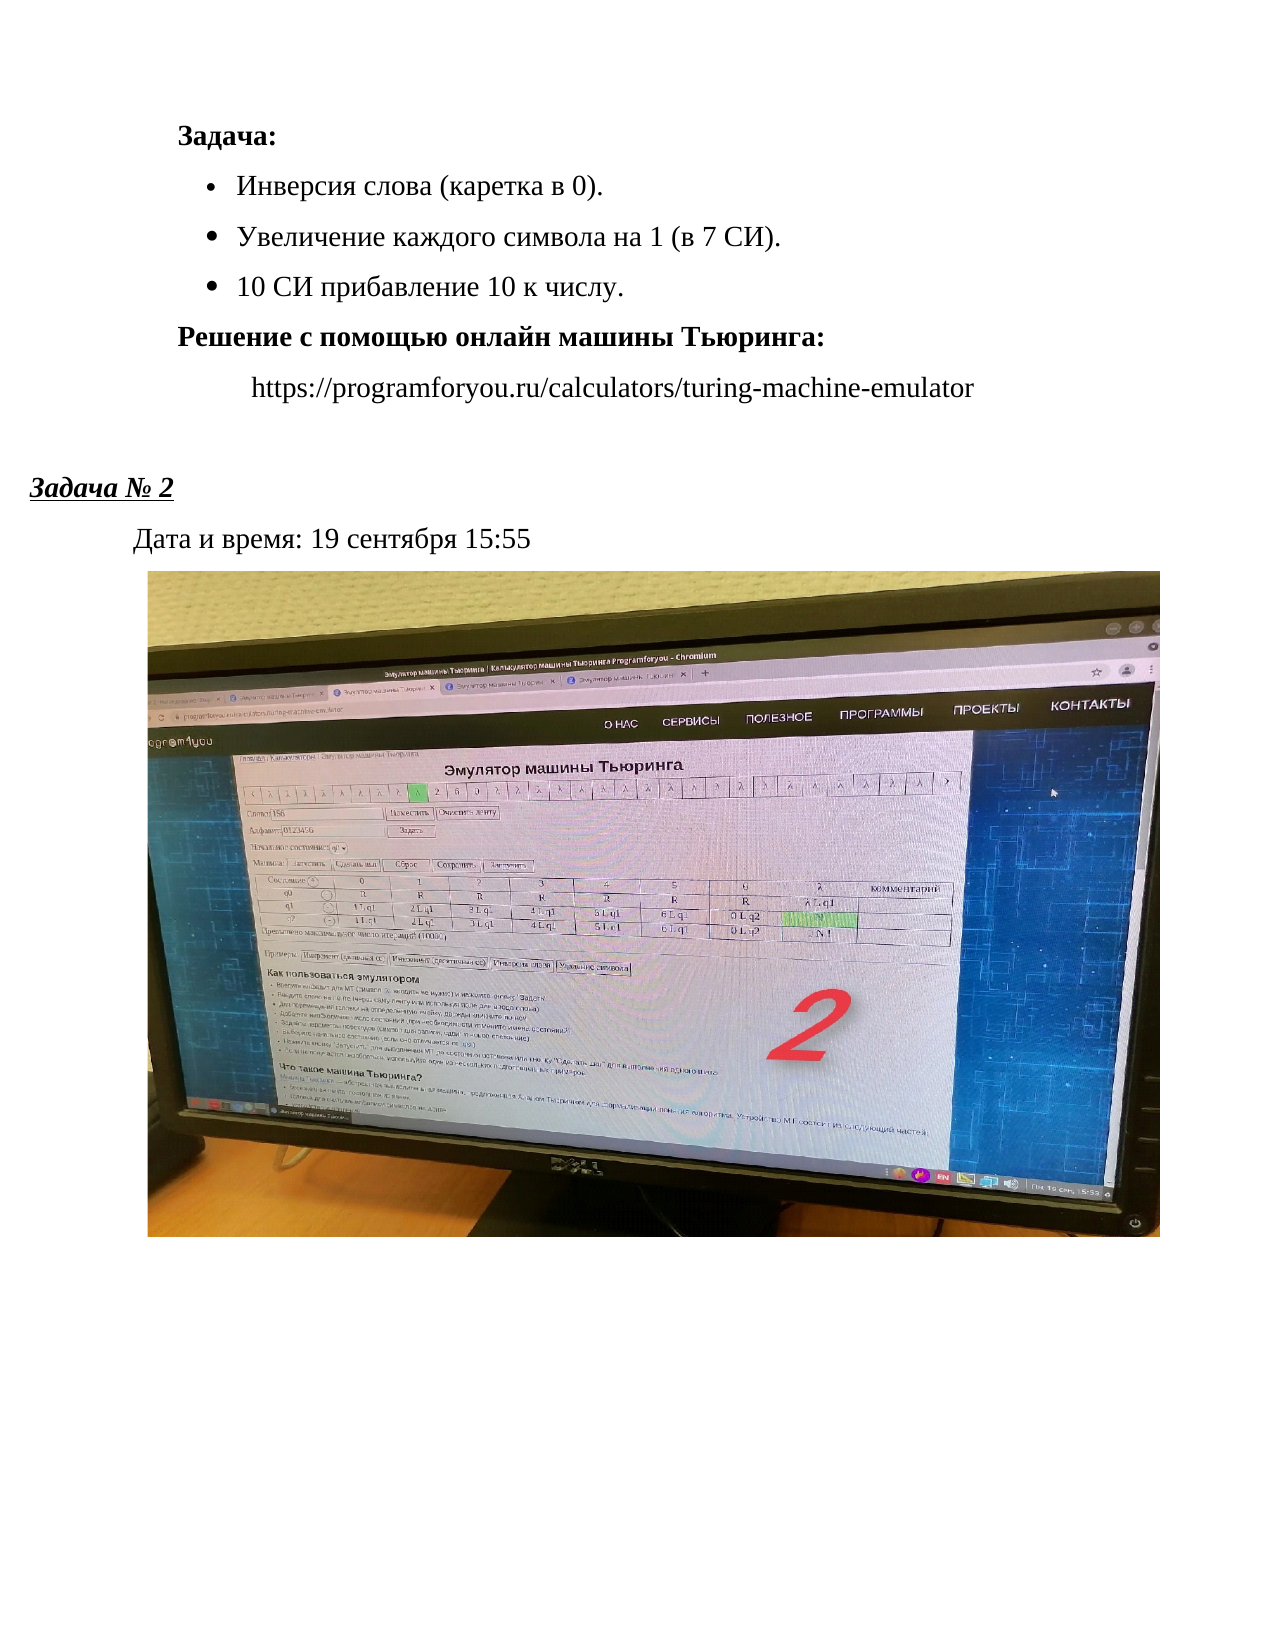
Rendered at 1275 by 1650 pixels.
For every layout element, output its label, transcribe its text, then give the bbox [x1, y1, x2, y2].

text Дата и время: 19 сентября 15:55 [133, 521, 1186, 554]
text https://programforyou.ru/calculators/turing-machine-emulator [177, 370, 1186, 403]
text Задача № 2 [29, 471, 1186, 504]
list Увеличение каждого символа на 1 (в 7 СИ). [207, 219, 1186, 252]
text Задача: [59, 118, 1186, 152]
list 10 СИ прибавление 10 к числу. [207, 269, 1186, 303]
text Решение с помощью онлайн машины Тьюринга: [177, 319, 1186, 353]
list Инверсия слова (каретка в 0). [207, 168, 1186, 202]
